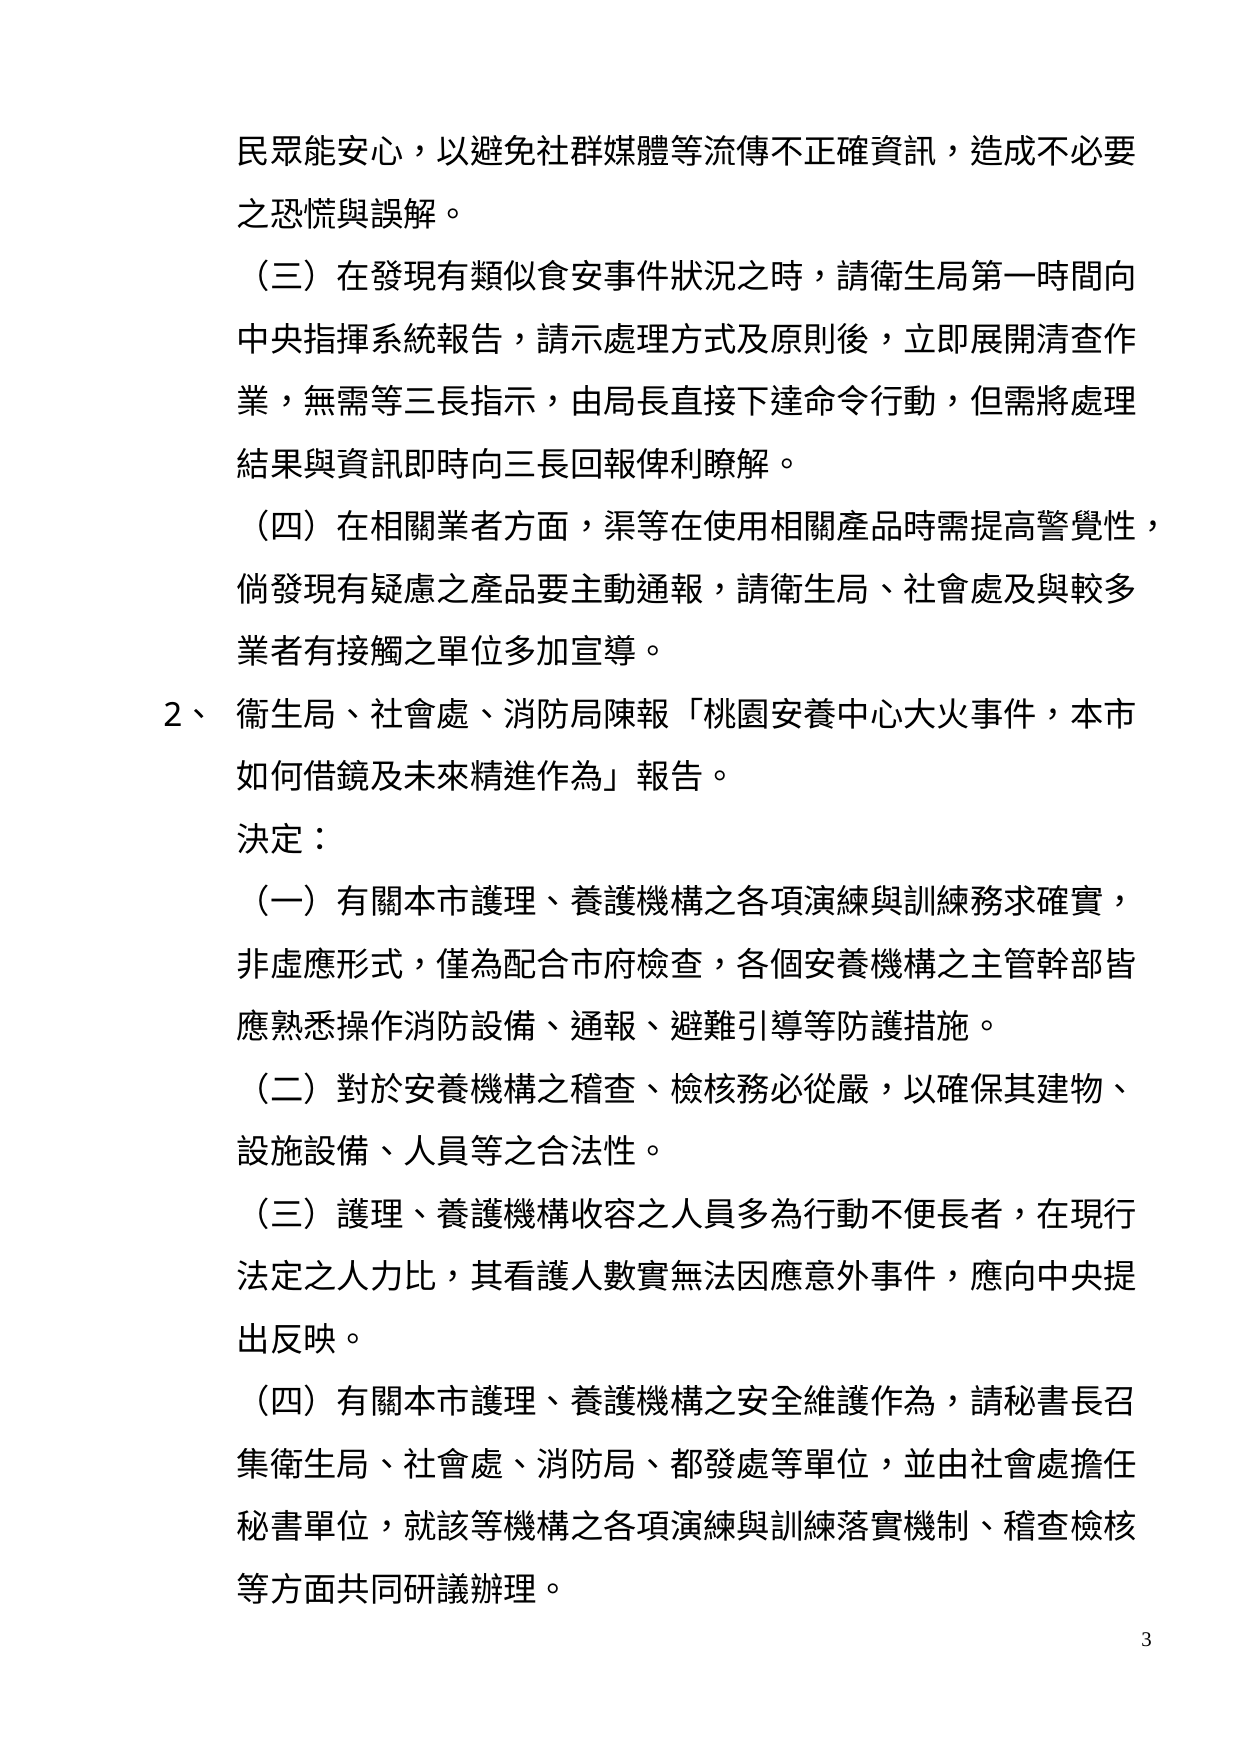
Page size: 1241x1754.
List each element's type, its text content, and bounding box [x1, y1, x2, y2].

text 民眾能安心，以避免社群媒體等流傳不正確資訊，造成不必要之恐慌與誤解。 [236, 108, 1152, 233]
text 決定： [236, 795, 1152, 858]
text （三）護理、養護機構收容之人員多為行動不便長者，在現行法定之人力比，其看護人數實無法因應意外事件，應向中央提出反映。 [236, 1170, 1152, 1358]
list 衞生局、社會處、消防局陳報「桃園安養中心大火事件，本市如何借鏡及未來精進作為」報告。 [162, 670, 1152, 795]
text （三）在發現有類似食安事件狀況之時，請衛生局第一時間向中央指揮系統報告，請示處理方式及原則後，立即展開清查作業，無需等三長指示，由局長直接下達命令行動，但需將處理結果與資訊即時向三長回報俾利瞭解。 [236, 233, 1152, 483]
text （四）有關本市護理、養護機構之安全維護作為，請秘書長召集衛生局、社會處、消防局、都發處等單位，並由社會處擔任秘書單位，就該等機構之各項演練與訓練落實機制、稽查檢核等方面共同研議辦理。 [236, 1358, 1152, 1608]
text （一）有關本市護理、養護機構之各項演練與訓練務求確實，非虛應形式，僅為配合市府檢查，各個安養機構之主管幹部皆應熟悉操作消防設備、通報、避難引導等防護措施。 [236, 858, 1152, 1045]
text （四）在相關業者方面，渠等在使用相關產品時需提高警覺性，倘發現有疑慮之產品要主動通報，請衛生局、社會處及與較多業者有接觸之單位多加宣導。 [236, 483, 1152, 670]
text （二）對於安養機構之稽查、檢核務必從嚴，以確保其建物、設施設備、人員等之合法性。 [236, 1045, 1152, 1170]
